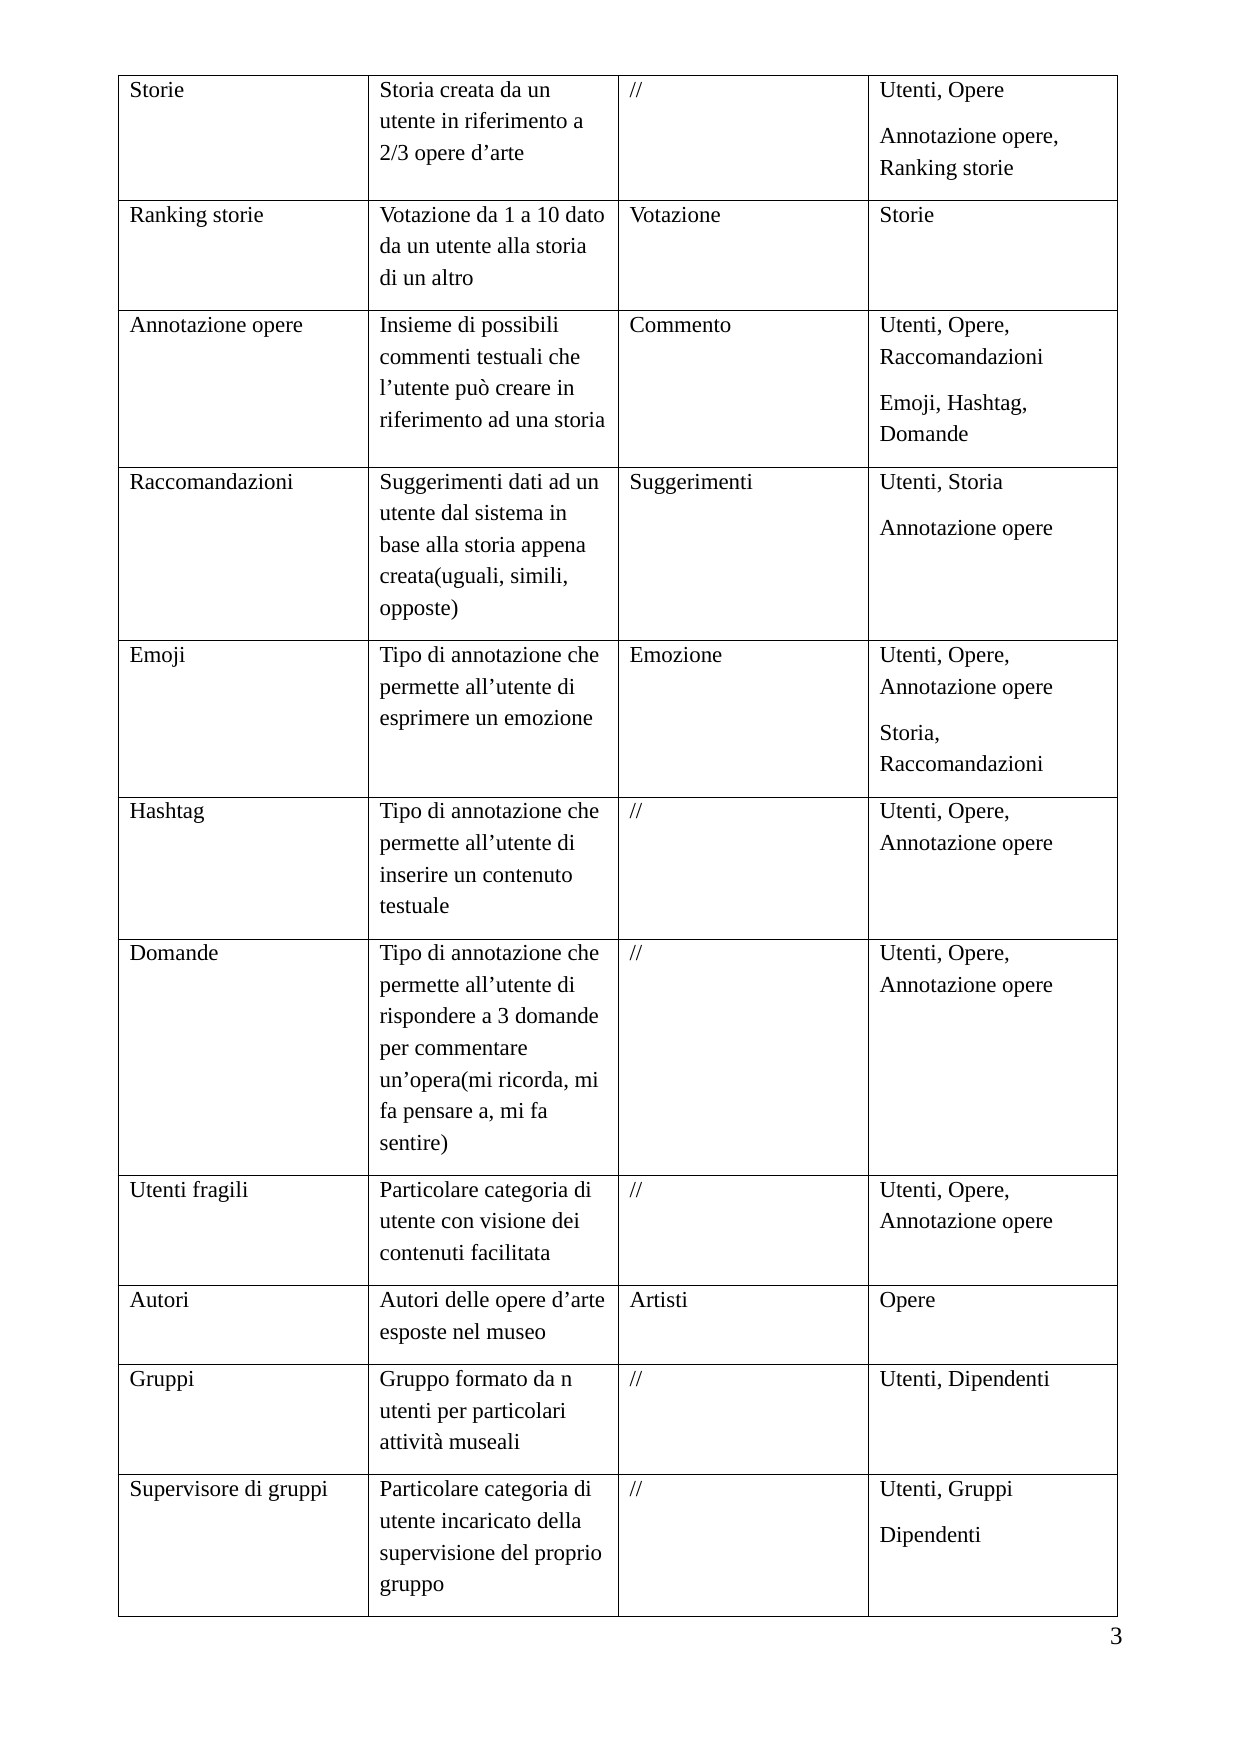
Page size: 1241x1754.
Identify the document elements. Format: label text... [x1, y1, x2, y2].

table_cell Emoji [119, 641, 368, 797]
table_cell [1118, 200, 1122, 310]
table_cell Utenti fragili [119, 1176, 368, 1285]
table_cell [1118, 1175, 1122, 1285]
table_cell Utenti, Dipendenti [869, 1365, 1117, 1474]
table_cell Hashtag [119, 798, 368, 938]
table_cell [1118, 939, 1122, 1175]
table_cell Particolare categoria di utente incaricato della supervisione del proprio gruppo [369, 1475, 618, 1616]
table_cell Storie [869, 201, 1117, 310]
table_cell Utenti, Opere Annotazione opere, Ranking storie [869, 76, 1117, 200]
table_cell Autori [119, 1286, 368, 1364]
table_cell [1118, 467, 1122, 640]
table_cell Utenti, Gruppi Dipendenti [869, 1475, 1117, 1616]
table_cell Autori delle opere d’arte esposte nel museo [369, 1286, 618, 1364]
table_cell // [619, 940, 868, 1175]
table_cell [1118, 1474, 1122, 1616]
table_cell Utenti, Storia Annotazione opere [869, 468, 1117, 640]
table_cell // [619, 1176, 868, 1285]
table_cell Gruppi [119, 1365, 368, 1474]
table_cell Votazione da 1 a 10 dato da un utente alla storia di un altro [369, 201, 618, 310]
table_cell Artisti [619, 1286, 868, 1364]
table_cell Utenti, Opere, Annotazione opere [869, 798, 1117, 938]
table_cell [1118, 640, 1122, 797]
table_cell Ranking storie [119, 201, 368, 310]
table_cell [1118, 1364, 1122, 1474]
table_cell Utenti, Opere, Raccomandazioni Emoji, Hashtag, Domande [869, 311, 1117, 467]
table_cell Insieme di possibili commenti testuali che l’utente può creare in riferimento ad una storia [369, 311, 618, 467]
table_cell Storia creata da un utente in riferimento a 2/3 opere d’arte [369, 76, 618, 200]
table_cell // [619, 1475, 868, 1616]
table_cell Supervisore di gruppi [119, 1475, 368, 1616]
table_cell Emozione [619, 641, 868, 797]
table_cell Raccomandazioni [119, 468, 368, 640]
table_cell [1118, 1285, 1122, 1364]
table_cell Utenti, Opere, Annotazione opere Storia, Raccomandazioni [869, 641, 1117, 797]
table_cell [1118, 310, 1122, 467]
table_cell [1118, 75, 1122, 200]
table_cell Particolare categoria di utente con visione dei contenuti facilitata [369, 1176, 618, 1285]
table_cell // [619, 76, 868, 200]
table_cell Suggerimenti dati ad un utente dal sistema in base alla storia appena creata(uguali, simili, opposte) [369, 468, 618, 640]
table_cell Tipo di annotazione che permette all’utente di esprimere un emozione [369, 641, 618, 797]
table_cell Suggerimenti [619, 468, 868, 640]
table_cell Votazione [619, 201, 868, 310]
table_cell Tipo di annotazione che permette all’utente di rispondere a 3 domande per commentare un’opera(mi ricorda, mi fa pensare a, mi fa sentire) [369, 940, 618, 1175]
table_cell Utenti, Opere, Annotazione opere [869, 1176, 1117, 1285]
table_cell Annotazione opere [119, 311, 368, 467]
table_cell Tipo di annotazione che permette all’utente di inserire un contenuto testuale [369, 798, 618, 938]
table_cell Commento [619, 311, 868, 467]
table_cell [1118, 797, 1122, 938]
table_cell Storie [119, 76, 368, 200]
table_cell Opere [869, 1286, 1117, 1364]
table_cell // [619, 1365, 868, 1474]
table_cell Gruppo formato da n utenti per particolari attività museali [369, 1365, 618, 1474]
table_cell Domande [119, 940, 368, 1175]
table_cell // [619, 798, 868, 938]
table_cell Utenti, Opere, Annotazione opere [869, 940, 1117, 1175]
